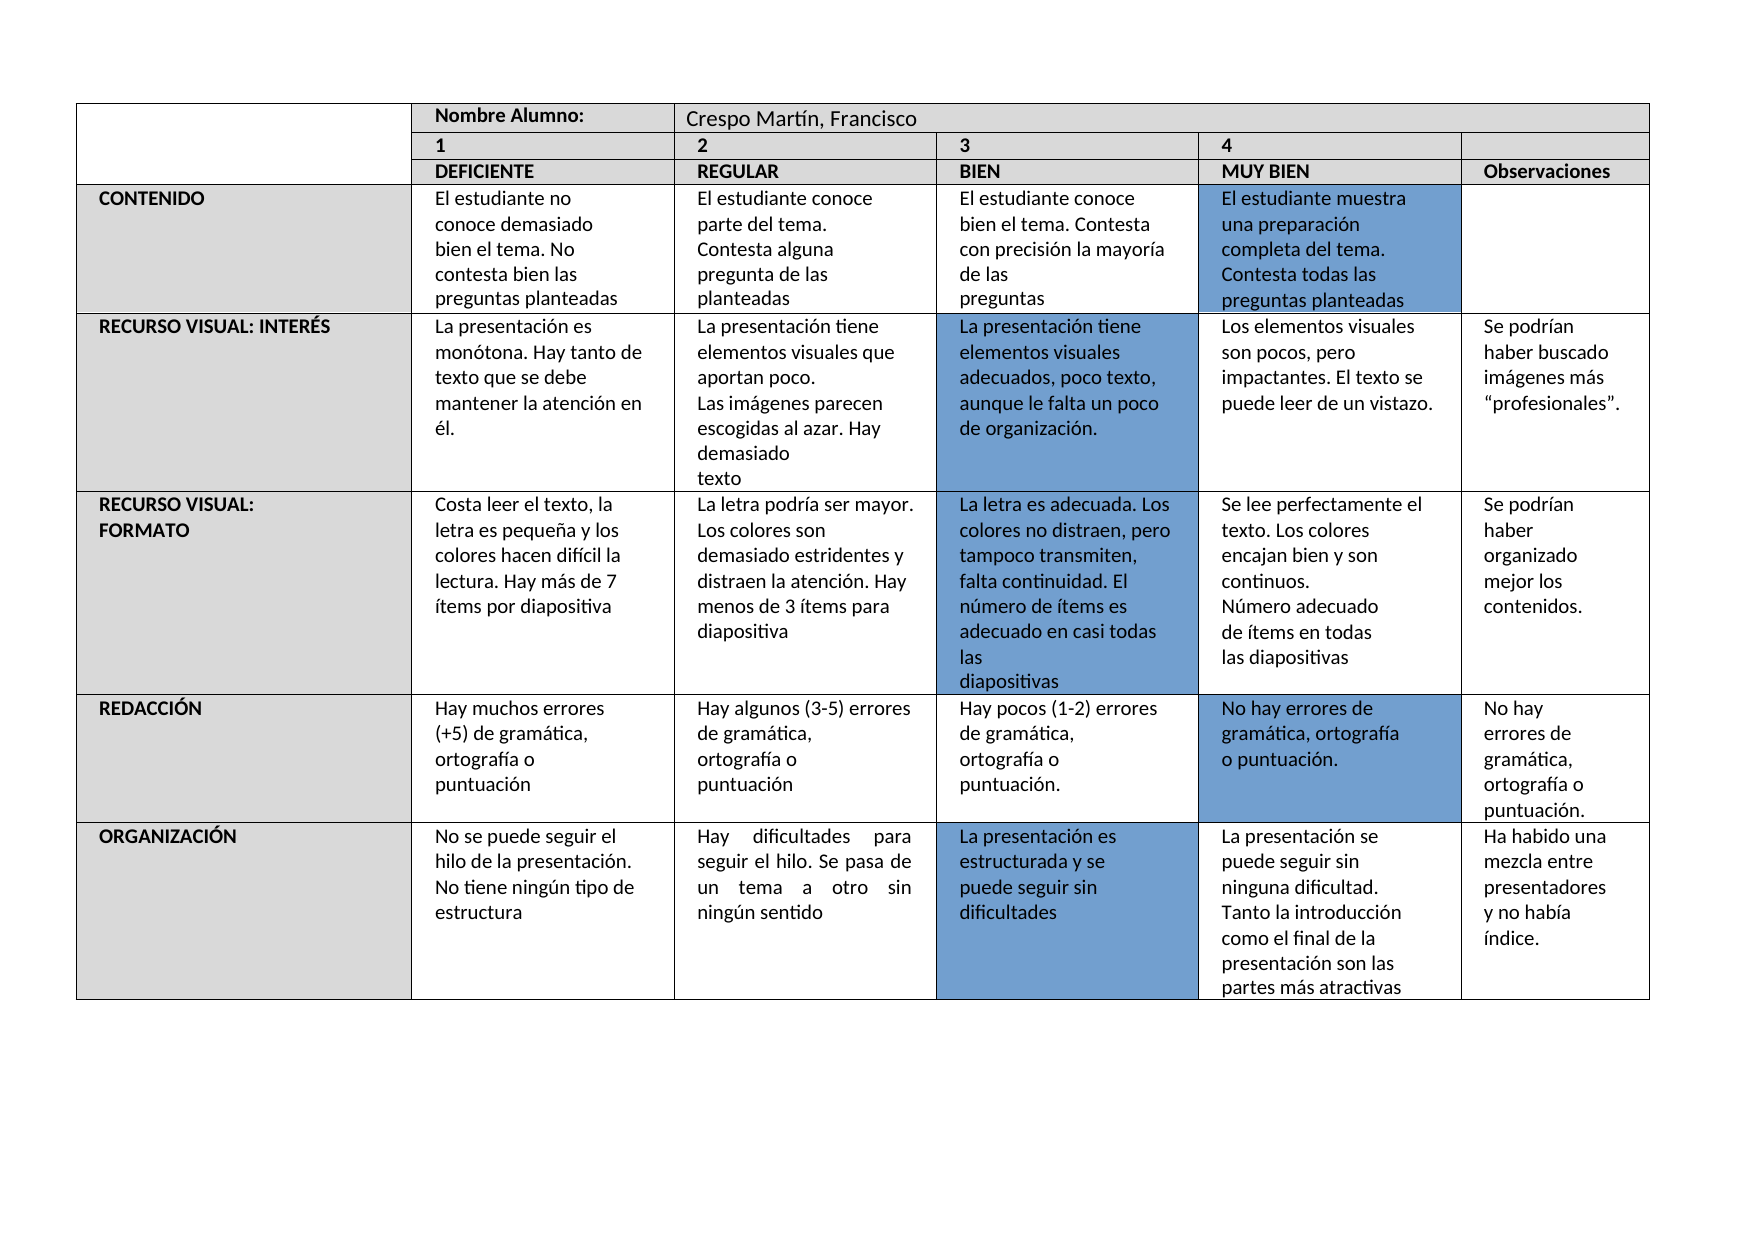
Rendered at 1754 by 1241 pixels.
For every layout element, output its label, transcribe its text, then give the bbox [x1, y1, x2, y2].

table_cell 2 [675, 133, 936, 159]
table_cell Ha habido una mezcla entre presentadores y no había índice. [1462, 823, 1649, 999]
table_cell La presentación se puede seguir sin ninguna dificultad. Tanto la introducción como el final de la presentación son las partes más atractivas [1199, 823, 1461, 999]
table_cell REDACCIÓN [77, 695, 411, 822]
table_cell El estudiante conoce bien el tema. Contesta con precisión la mayoría de las preguntas [937, 185, 1198, 312]
table_cell Observaciones [1462, 160, 1649, 184]
table_cell El estudiante no conoce demasiado bien el tema. No contesta bien las preguntas planteadas [412, 185, 674, 312]
table_header Crespo Martín, Francisco [675, 104, 1649, 132]
table_cell CONTENIDO [77, 185, 411, 312]
table_cell No hay errores de gramática, ortografía o puntuación. [1462, 695, 1649, 822]
table_cell Se podrían haber buscado imágenes más “profesionales”. [1462, 314, 1649, 491]
table_cell 4 [1199, 133, 1461, 159]
table_cell La presentación tiene elementos visuales que aportan poco. Las imágenes parecen escogidas al azar. Hay demasiado texto [675, 314, 936, 491]
table_cell RECURSO VISUAL: FORMATO [77, 492, 411, 694]
table_cell RECURSO VISUAL: INTERÉS [77, 314, 411, 491]
table_cell El estudiante muestra una preparación completa del tema. Contesta todas las preguntas planteadas [1199, 185, 1461, 312]
table_cell REGULAR [675, 160, 936, 184]
table_cell Hay muchos errores (+5) de gramática, ortografía o puntuación [412, 695, 674, 822]
table_cell La letra es adecuada. Los colores no distraen, pero tampoco transmiten, falta continuidad. El número de ítems es adecuado en casi todas las diapositivas [937, 492, 1198, 694]
table_cell Hay pocos (1-2) errores de gramática, ortografía o puntuación. [937, 695, 1198, 822]
table_cell BIEN [937, 160, 1198, 184]
table_cell Los elementos visuales son pocos, pero impactantes. El texto se puede leer de un vistazo. [1199, 314, 1461, 491]
table_cell 3 [937, 133, 1198, 159]
table_cell No se puede seguir el hilo de la presentación. No tiene ningún tipo de estructura [412, 823, 674, 999]
table_cell La presentación tiene elementos visuales adecuados, poco texto, aunque le falta un poco de organización. [937, 314, 1198, 491]
table_cell La letra podría ser mayor. Los colores son demasiado estridentes y distraen la atención. Hay menos de 3 ítems para diapositiva [675, 492, 936, 694]
table_cell Se lee perfectamente el texto. Los colores encajan bien y son continuos. Número adecuado de ítems en todas las diapositivas [1199, 492, 1461, 694]
table_cell ORGANIZACIÓN [77, 823, 411, 999]
table_cell Hay dificultades para seguir el hilo. Se pasa de un tema a otro sin ningún sentido [675, 823, 936, 999]
table_cell La presentación es estructurada y se puede seguir sin dificultades [937, 823, 1198, 999]
table_cell DEFICIENTE [412, 160, 674, 184]
table_cell La presentación es monótona. Hay tanto de texto que se debe mantener la atención en él. [412, 314, 674, 491]
table_header Nombre Alumno: [412, 104, 674, 132]
table_cell [1462, 185, 1649, 312]
table_cell No hay errores de gramática, ortografía o puntuación. [1199, 695, 1461, 822]
table_cell El estudiante conoce parte del tema. Contesta alguna pregunta de las planteadas [675, 185, 936, 312]
table_cell MUY BIEN [1199, 160, 1461, 184]
table_cell Se podrían haber organizado mejor los contenidos. [1462, 492, 1649, 694]
table_cell Costa leer el texto, la letra es pequeña y los colores hacen difícil la lectura. Hay más de 7 ítems por diapositiva [412, 492, 674, 694]
table_cell 1 [412, 133, 674, 159]
table_cell [1462, 133, 1649, 159]
table_header [77, 104, 411, 184]
table_cell Hay algunos (3-5) errores de gramática, ortografía o puntuación [675, 695, 936, 822]
